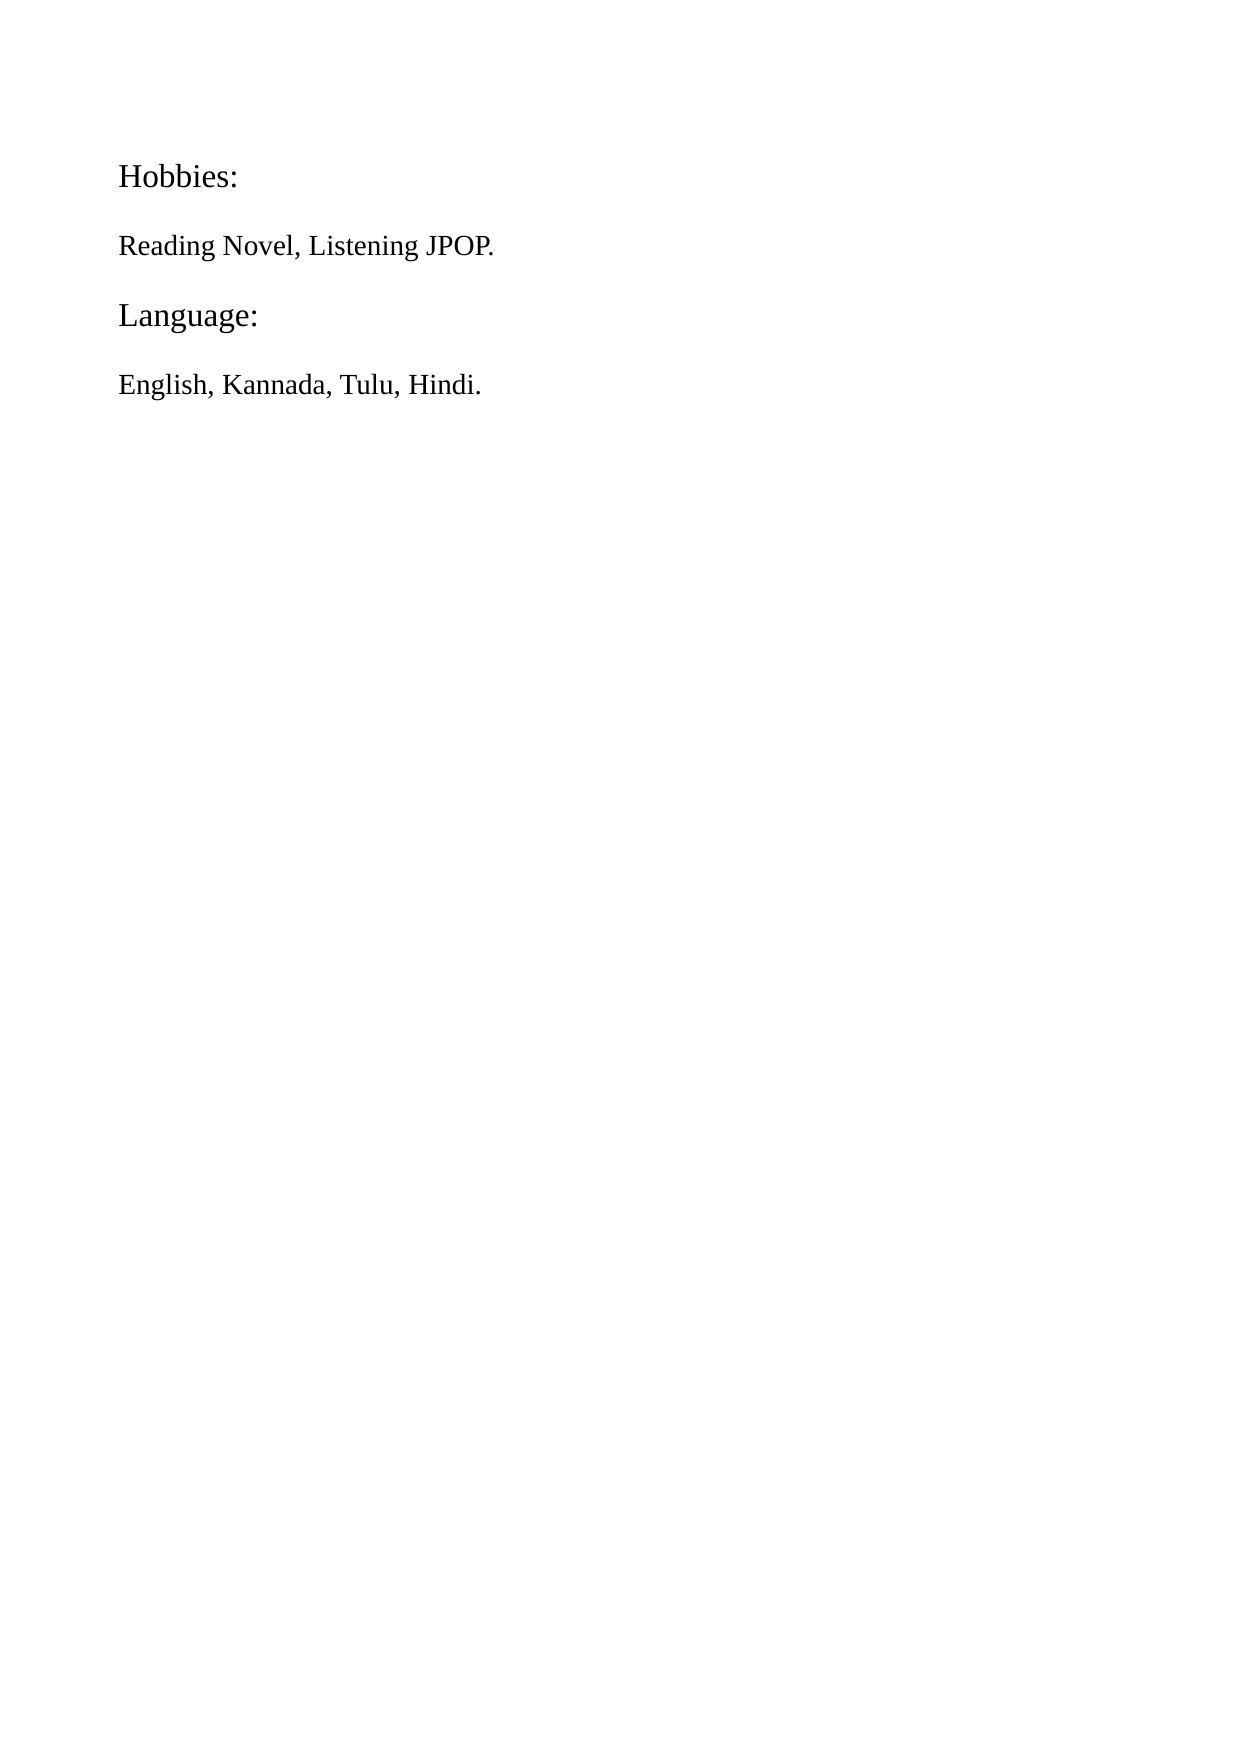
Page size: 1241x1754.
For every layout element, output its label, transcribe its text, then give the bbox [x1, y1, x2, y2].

text Language: [118, 295, 1122, 334]
text Hobbies: [118, 156, 1122, 195]
text Reading Novel, Listening JPOP. [118, 228, 1122, 262]
text English, Kannada, Tulu, Hindi. [118, 367, 1122, 401]
